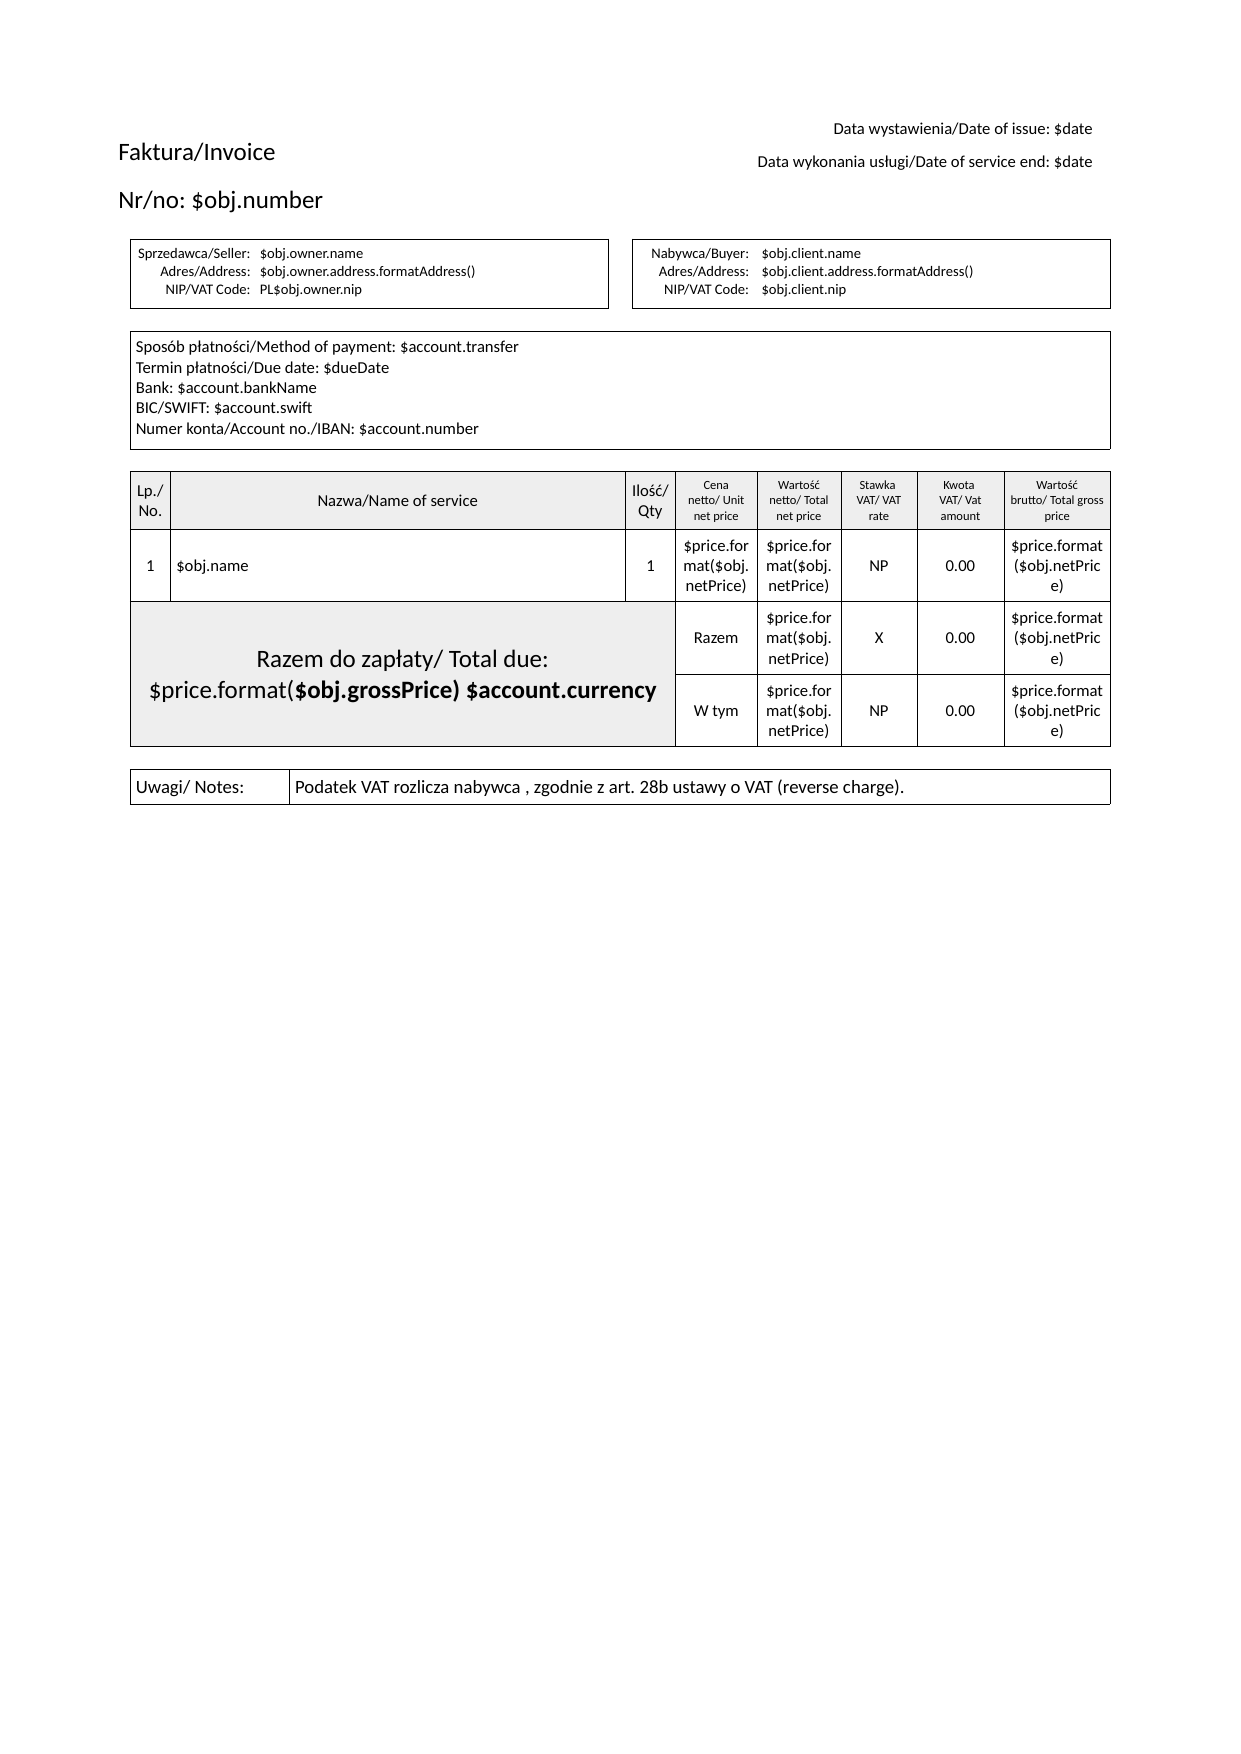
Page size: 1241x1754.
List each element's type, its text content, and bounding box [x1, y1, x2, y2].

table_cell Adres/Address: [136, 262, 254, 280]
table_header Wartość netto/ Total net price [758, 472, 841, 529]
table_cell NIP/VAT Code: [638, 280, 756, 298]
table_cell Numer konta/Account no./IBAN: $account.number [136, 418, 1104, 438]
table_header [118, 227, 620, 319]
table_header $obj.owner.name [260, 244, 602, 262]
table_cell 0,00 [918, 530, 1004, 601]
table_cell [254, 280, 259, 298]
table_header Kwota VAT/ Vat amount [918, 472, 1004, 529]
table_cell [254, 262, 259, 280]
table_cell $price.format($obj.netPrice) [758, 675, 841, 746]
table_cell 1 [626, 530, 675, 601]
table_cell [756, 262, 761, 280]
table_header [254, 244, 259, 262]
table_cell Razem do zapłaty/ Total due: $price.format($obj.grossPrice) $account.currency [131, 602, 675, 746]
table_cell [118, 319, 1122, 460]
table_cell Termin płatności/Due date: $dueDate [136, 357, 1104, 377]
table_cell [118, 757, 1122, 819]
table_header [633, 240, 1110, 308]
table_header Cena netto/ Unit net price [676, 472, 757, 529]
table_header [756, 244, 761, 262]
table_cell $obj.client.address.formatAddress() [761, 262, 1104, 280]
table_cell 0,00 [918, 675, 1004, 746]
table_cell Adres/Address: [638, 262, 756, 280]
table_cell 0,00 [918, 602, 1004, 674]
table_cell NIP/VAT Code: [136, 280, 254, 298]
table_cell W tym [676, 675, 757, 746]
table_header $obj.client.name [761, 244, 1104, 262]
table_cell $price.format($obj.netPrice) [676, 530, 757, 601]
table_cell $price.format($obj.netPrice) [1005, 602, 1110, 674]
table_header [1093, 118, 1122, 151]
table_cell [756, 280, 761, 298]
table_cell [1093, 151, 1122, 184]
table_header Wartość brutto/ Total gross price [1005, 472, 1110, 529]
text Nr/no: $obj.number [118, 184, 1122, 214]
table_header [131, 332, 1110, 449]
table_header Nazwa/Name of service [171, 472, 625, 529]
table_cell Data wykonania usługi/Date of service end: $date [387, 151, 1092, 184]
table_cell $obj.client.nip [761, 280, 1104, 298]
table_header [131, 240, 608, 308]
table_header Stawka VAT/ VAT rate [842, 472, 917, 529]
table_header Data wystawienia/Date of issue: $date [387, 118, 1092, 151]
table_cell Bank: $account.bankName [136, 378, 1104, 398]
table_header [118, 460, 1122, 757]
table_cell BIC/SWIFT: $account.swift [136, 398, 1104, 418]
table_header Lp./No. [131, 472, 170, 529]
table_header Sprzedawca/Seller: [136, 244, 254, 262]
table_cell PL$obj.owner.nip [260, 280, 602, 298]
table_header Uwagi/ Notes: [131, 770, 289, 803]
table_cell $obj.owner.address.formatAddress() [260, 262, 602, 280]
table_header [620, 227, 1122, 319]
table_cell $price.format($obj.netPrice) [758, 602, 841, 674]
table_header Ilość/ Qty [626, 472, 675, 529]
table_cell 1 [131, 530, 170, 601]
table_cell $price.format($obj.netPrice) [1005, 530, 1110, 601]
table_cell $obj.name [171, 530, 625, 601]
table_header Podatek VAT rozlicza nabywca , zgodnie z art. 28b ustawy o VAT (reverse charge). [290, 770, 1110, 803]
table_cell $price.format($obj.netPrice) [1005, 675, 1110, 746]
table_header Nabywca/Buyer: [638, 244, 756, 262]
table_header Faktura/Invoice [118, 118, 387, 184]
table_cell X [842, 602, 917, 674]
table_cell Razem [676, 602, 757, 674]
table_cell NP [842, 530, 917, 601]
table_header Sposób płatności/Method of payment: $account.transfer [136, 337, 1104, 357]
table_cell NP [842, 675, 917, 746]
table_cell $price.format($obj.netPrice) [758, 530, 841, 601]
